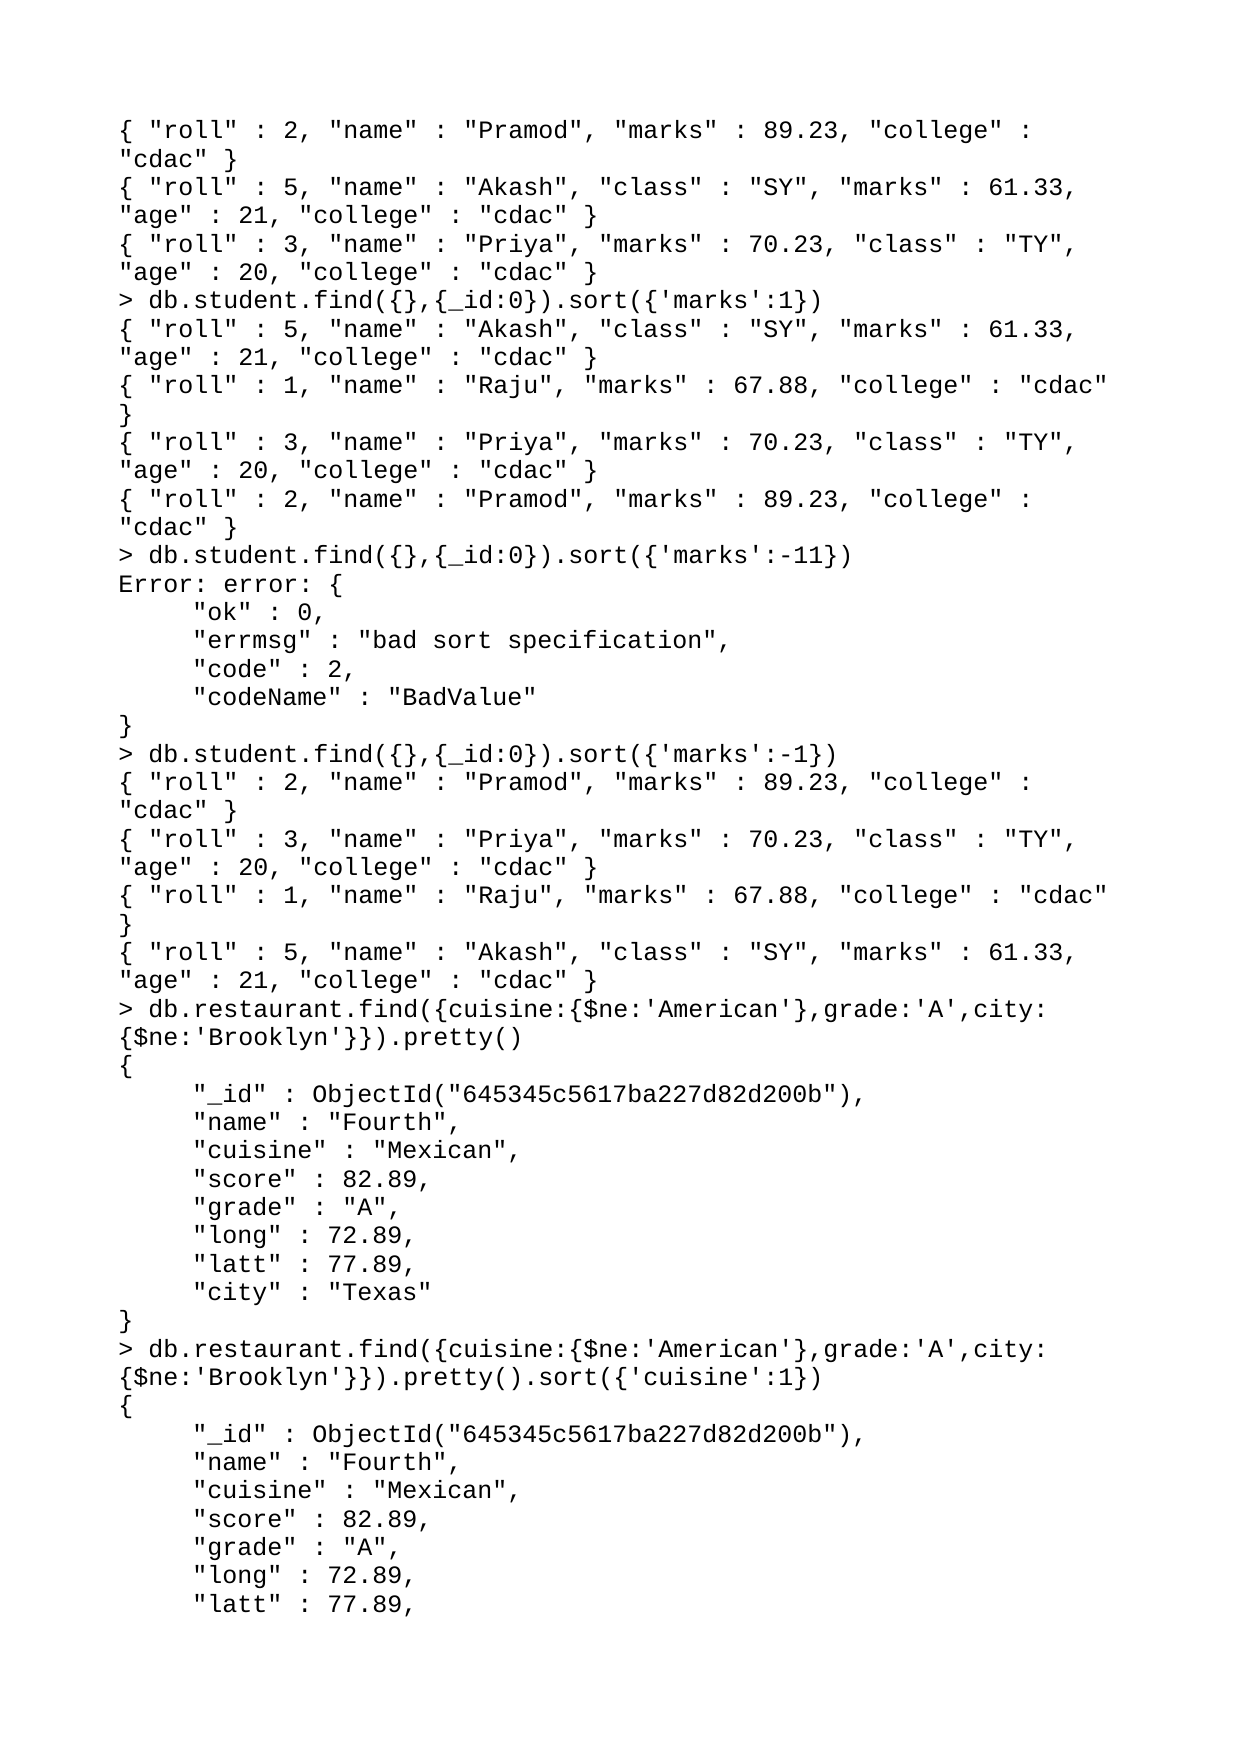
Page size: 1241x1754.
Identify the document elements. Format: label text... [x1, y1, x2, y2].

text { [118, 1393, 1122, 1421]
text "city" : "Texas" [118, 1280, 1122, 1308]
text > db.student.find({},{_id:0}).sort({'marks':1}) [118, 288, 1122, 316]
text "latt" : 77.89, [118, 1251, 1122, 1280]
text { "roll" : 2, "name" : "Pramod", "marks" : 89.23, "college" : "cdac" } [118, 118, 1122, 175]
text > db.restaurant.find({cuisine:{$ne:'American'},grade:'A',city:{$ne:'Brooklyn'}}).pretty().sort({'cuisine':1}) [118, 1336, 1122, 1393]
text "codeName" : "BadValue" [118, 685, 1122, 713]
text "ok" : 0, [118, 600, 1122, 628]
text "_id" : ObjectId("645345c5617ba227d82d200b"), [118, 1421, 1122, 1450]
text "long" : 72.89, [118, 1563, 1122, 1591]
text "errmsg" : "bad sort specification", [118, 628, 1122, 656]
text "score" : 82.89, [118, 1506, 1122, 1535]
text } [118, 1308, 1122, 1336]
text > db.student.find({},{_id:0}).sort({'marks':-1}) [118, 741, 1122, 770]
text { [118, 1053, 1122, 1081]
text { "roll" : 1, "name" : "Raju", "marks" : 67.88, "college" : "cdac" } [118, 373, 1122, 430]
text "name" : "Fourth", [118, 1110, 1122, 1138]
text "code" : 2, [118, 656, 1122, 685]
text { "roll" : 5, "name" : "Akash", "class" : "SY", "marks" : 61.33, "age" : 21, "college" : "cdac" } [118, 175, 1122, 231]
text "_id" : ObjectId("645345c5617ba227d82d200b"), [118, 1081, 1122, 1110]
text "grade" : "A", [118, 1535, 1122, 1563]
text { "roll" : 5, "name" : "Akash", "class" : "SY", "marks" : 61.33, "age" : 21, "college" : "cdac" } [118, 316, 1122, 373]
text "cuisine" : "Mexican", [118, 1478, 1122, 1506]
text "grade" : "A", [118, 1195, 1122, 1223]
text "latt" : 77.89, [118, 1591, 1122, 1620]
text "name" : "Fourth", [118, 1450, 1122, 1478]
text > db.restaurant.find({cuisine:{$ne:'American'},grade:'A',city:{$ne:'Brooklyn'}}).pretty() [118, 996, 1122, 1053]
text { "roll" : 2, "name" : "Pramod", "marks" : 89.23, "college" : "cdac" } [118, 486, 1122, 543]
text Error: error: { [118, 571, 1122, 600]
text } [118, 713, 1122, 741]
text { "roll" : 1, "name" : "Raju", "marks" : 67.88, "college" : "cdac" } [118, 883, 1122, 940]
text { "roll" : 3, "name" : "Priya", "marks" : 70.23, "class" : "TY", "age" : 20, "college" : "cdac" } [118, 231, 1122, 288]
text "score" : 82.89, [118, 1166, 1122, 1195]
text { "roll" : 3, "name" : "Priya", "marks" : 70.23, "class" : "TY", "age" : 20, "college" : "cdac" } [118, 430, 1122, 486]
text { "roll" : 2, "name" : "Pramod", "marks" : 89.23, "college" : "cdac" } [118, 770, 1122, 826]
text "cuisine" : "Mexican", [118, 1138, 1122, 1166]
text { "roll" : 5, "name" : "Akash", "class" : "SY", "marks" : 61.33, "age" : 21, "college" : "cdac" } [118, 940, 1122, 996]
text "long" : 72.89, [118, 1223, 1122, 1251]
text > db.student.find({},{_id:0}).sort({'marks':-11}) [118, 543, 1122, 571]
text { "roll" : 3, "name" : "Priya", "marks" : 70.23, "class" : "TY", "age" : 20, "college" : "cdac" } [118, 826, 1122, 883]
